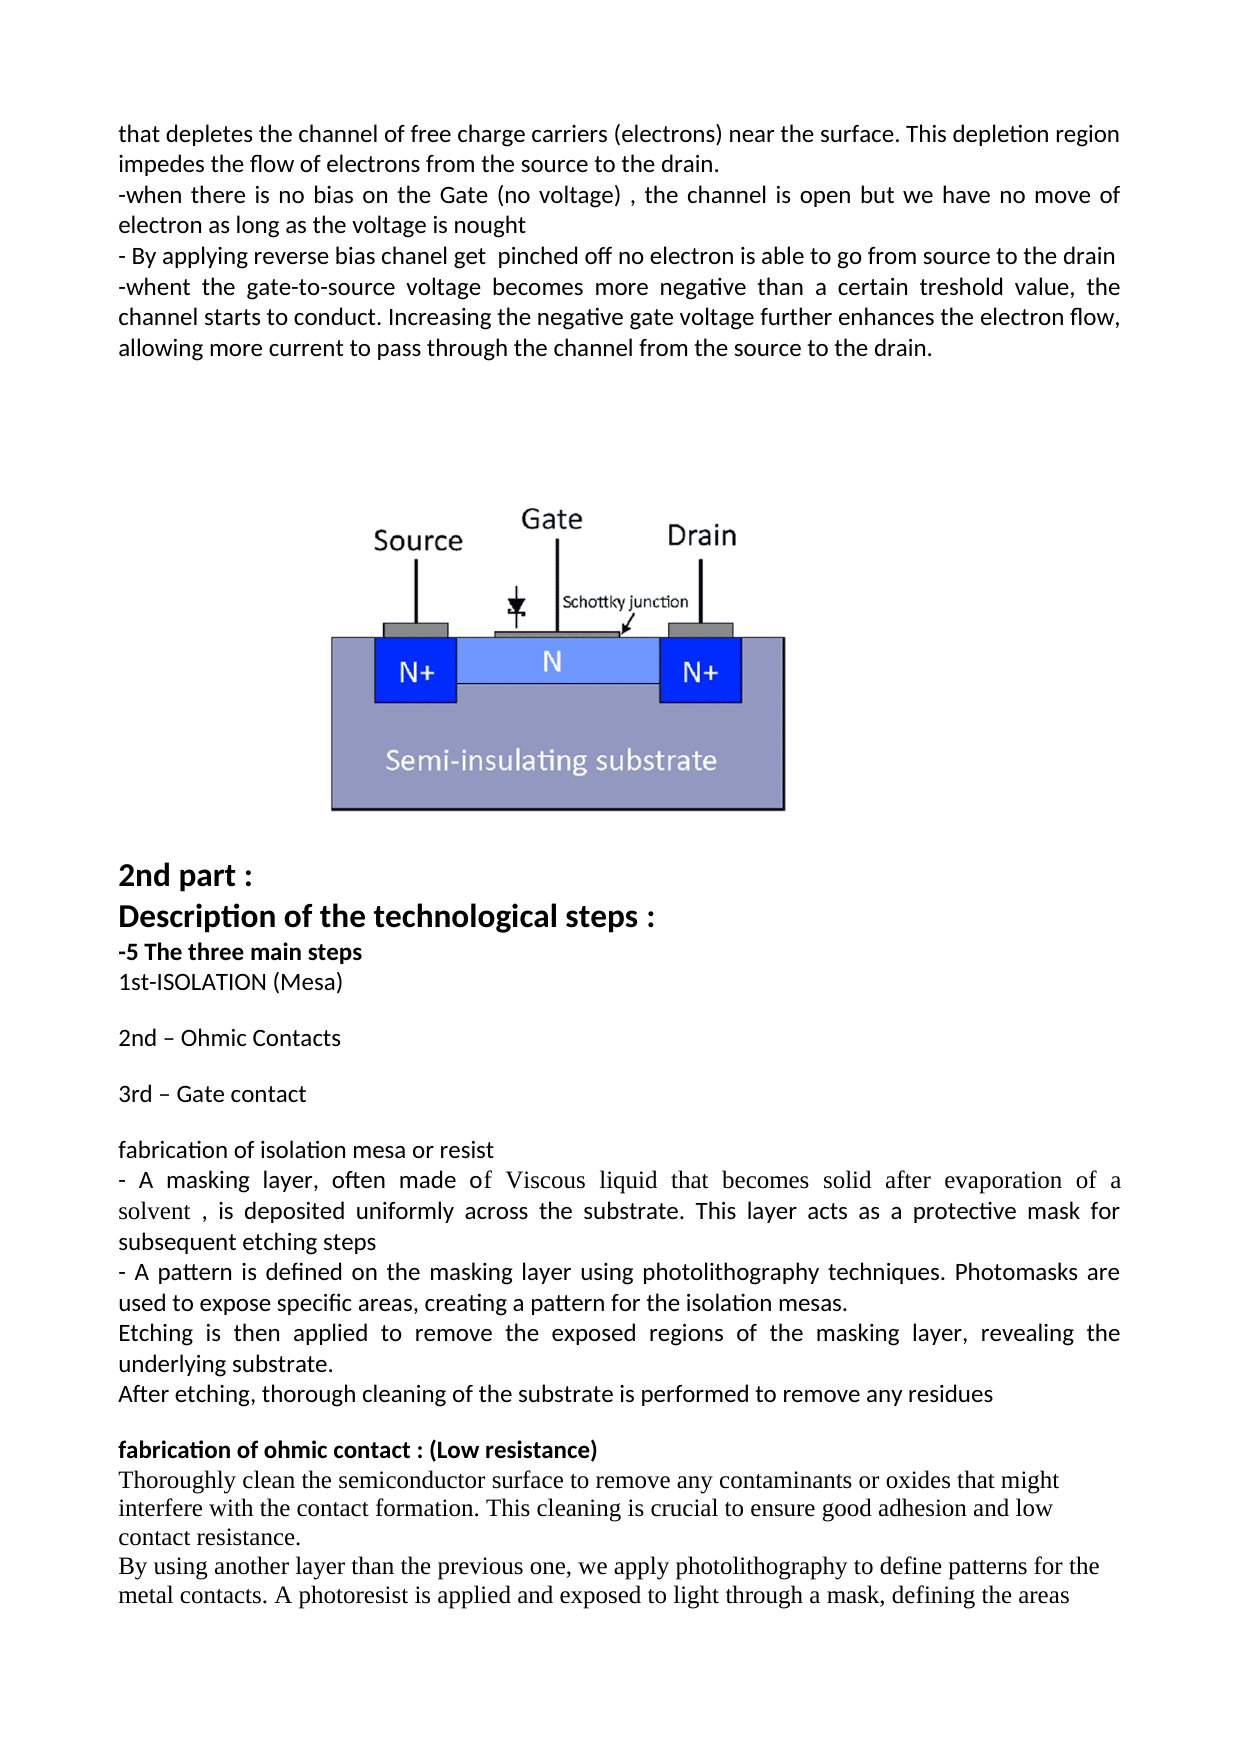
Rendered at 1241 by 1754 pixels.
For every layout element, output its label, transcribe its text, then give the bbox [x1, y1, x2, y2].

text fabrication of ohmic contact : (Low resistance) [118, 1434, 1122, 1465]
text After etching, thorough cleaning of the substrate is performed to remove any residues [118, 1378, 1122, 1409]
text -whent the gate-to-source voltage becomes more negative than a certain treshold value, the channel starts to conduct. Increasing the negative gate voltage further enhances the electron flow, allowing more current to pass through the channel from the source to the drain. [118, 271, 1122, 362]
text 2nd – Ohmic Contacts [118, 1022, 1122, 1053]
text -when there is no bias on the Gate (no voltage) , the channel is open but we have no move of electron as long as the voltage is nought [118, 179, 1122, 240]
text - A pattern is defined on the masking layer using photolithography techniques. Photomasks are used to expose specific areas, creating a pattern for the isolation mesas. [118, 1256, 1122, 1317]
text By using another layer than the previous one, we apply photolithography to define patterns for the metal contacts. A photoresist is applied and exposed to light through a mask, defining the areas [118, 1551, 1122, 1608]
text Description of the technological steps : [118, 895, 1122, 936]
text that depletes the channel of free charge carriers (electrons) near the surface. This depletion region impedes the flow of electrons from the source to the drain. [118, 118, 1122, 179]
text -5 The three main steps [118, 936, 1122, 966]
text 2nd part : [118, 854, 1122, 895]
text Thoroughly clean the semiconductor surface to remove any contaminants or oxides that might interfere with the contact formation. This cleaning is crucial to ensure good adhesion and low contact resistance. [118, 1465, 1122, 1551]
text 3rd – Gate contact [118, 1078, 1122, 1109]
text - A masking layer, often made of Viscous liquid that becomes solid after evaporation of a solvent , is deposited uniformly across the substrate. This layer acts as a protective mask for subsequent etching steps [118, 1164, 1122, 1256]
text fabrication of isolation mesa or resist [118, 1134, 1122, 1164]
text - By applying reverse bias chanel get pinched off no electron is able to go from source to the drain [118, 240, 1122, 271]
text 1st-ISOLATION (Mesa) [118, 966, 1122, 997]
text Etching is then applied to remove the exposed regions of the masking layer, revealing the underlying substrate. [118, 1317, 1122, 1378]
picture [282, 479, 808, 824]
